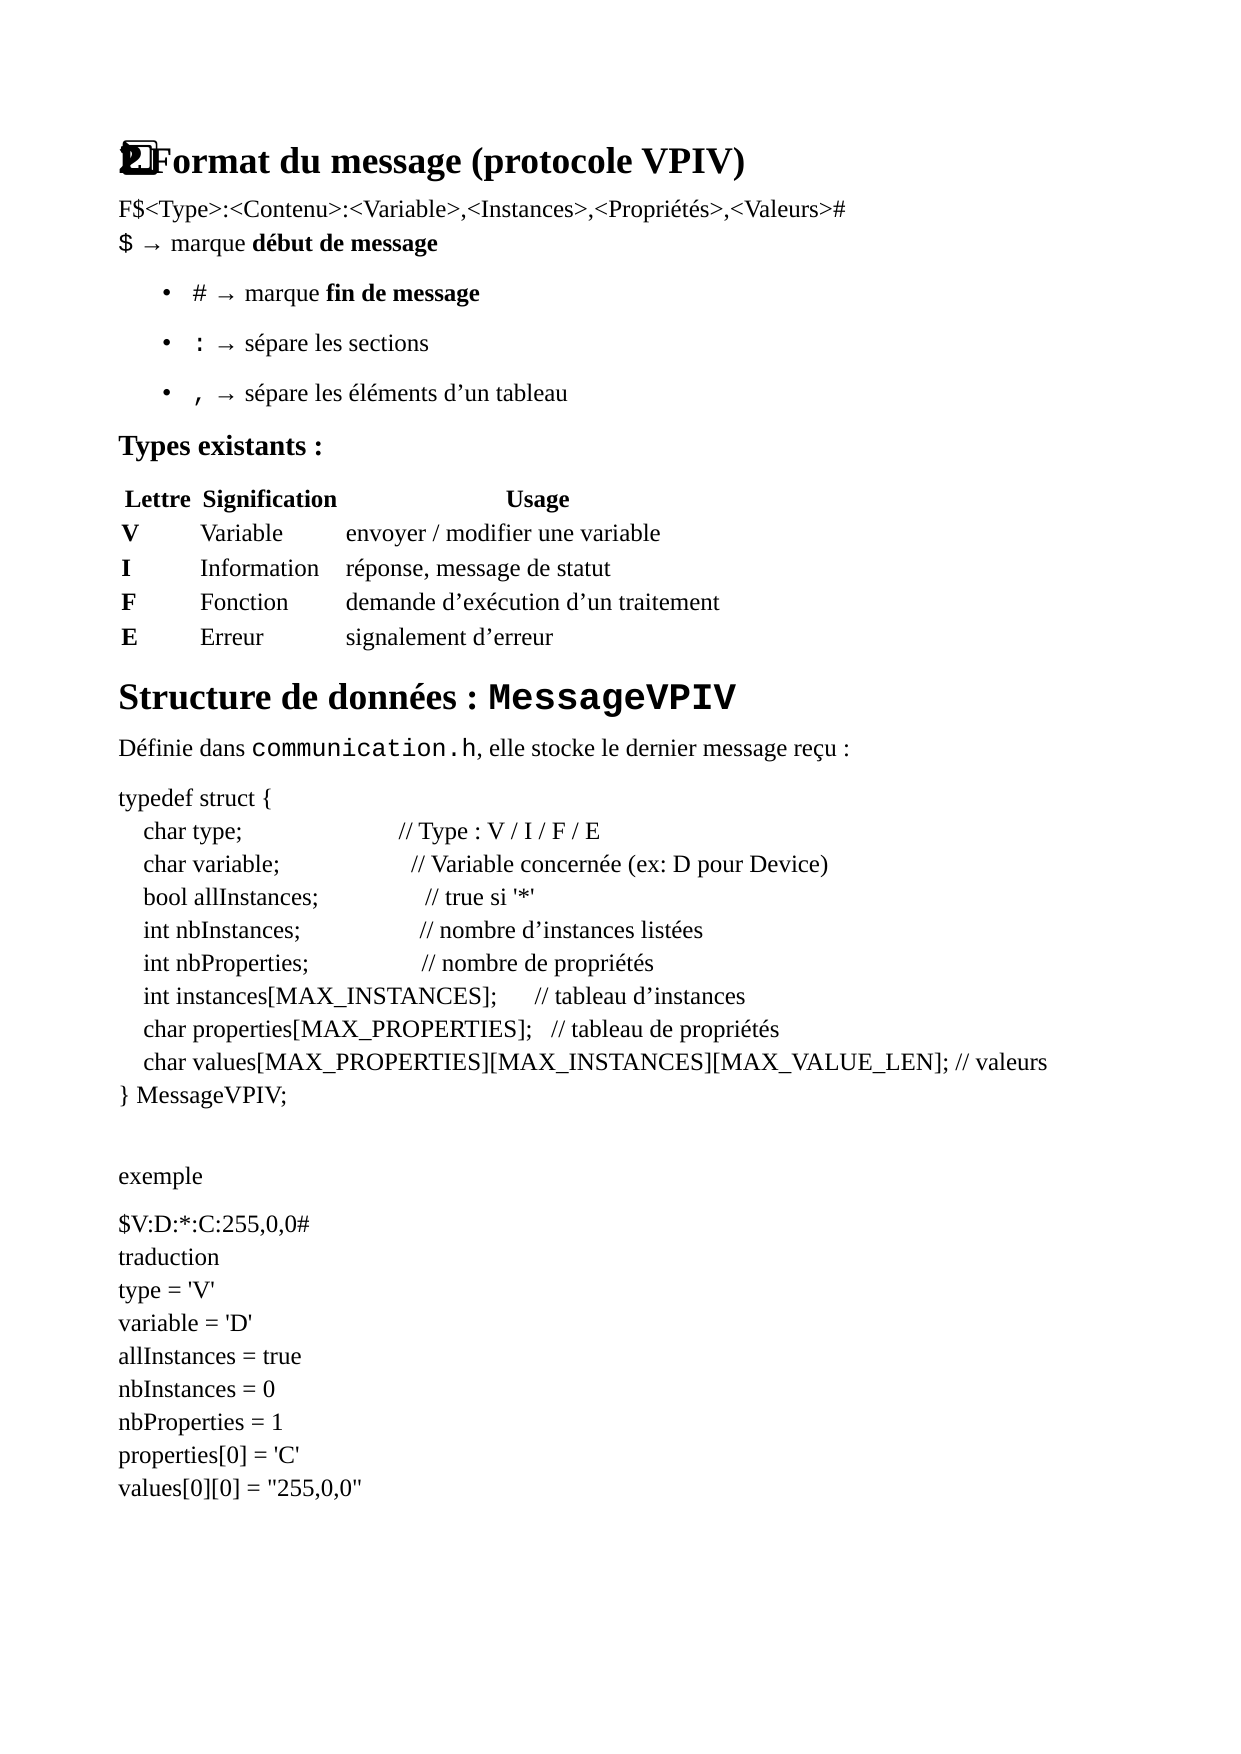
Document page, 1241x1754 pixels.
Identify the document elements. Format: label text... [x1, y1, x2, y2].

list : → sépare les sections [162, 328, 1122, 358]
table_cell envoyer / modifier une variable [343, 515, 732, 550]
table_cell Variable [197, 515, 343, 550]
table_cell Fonction [197, 585, 343, 619]
table_cell Erreur [197, 619, 343, 654]
text $V:D:*:C:255,0,0# traduction type = 'V' variable = 'D' allInstances = true nbInstances = 0 nbProperties = 1 properties[0] = 'C' values[0][0] = "255,0,0" [118, 1209, 1122, 1534]
table_cell E [118, 619, 197, 654]
list # → marque fin de message [162, 278, 1122, 308]
table_cell Information [197, 550, 343, 584]
table_cell F [118, 585, 197, 619]
text exemple [118, 1161, 1122, 1190]
text Définie dans communication.h, elle stocke le dernier message reçu : [118, 733, 1122, 764]
table_header Signification [197, 481, 343, 515]
subtitle Structure de données : MessageVPIV [118, 674, 1122, 721]
table_cell signalement d’erreur [343, 619, 732, 654]
list , → sépare les éléments d’un tableau [162, 378, 1122, 408]
subtitle Types existants : [118, 428, 1122, 461]
table_header Usage [343, 481, 732, 515]
table_cell réponse, message de statut [343, 550, 732, 584]
subtitle 2️⃣ Format du message (protocole VPIV) [118, 139, 1122, 182]
table_cell demande d’exécution d’un traitement [343, 585, 732, 619]
text F$<Type>:<Contenu>:<Variable>,<Instances>,<Propriétés>,<Valeurs># $ → marque début de message [118, 194, 1122, 258]
table_cell I [118, 550, 197, 584]
table_header Lettre [118, 481, 197, 515]
table_cell V [118, 515, 197, 550]
text typedef struct { char type; // Type : V / I / F / E char variable; // Variable concernée (ex: D pour Device) bool allInstances; // true si '*' int nbInstances; // nombre d’instances listées int nbProperties; // nombre de propriétés int instances[MAX_INSTANCES]; // tableau d’instances char properties[MAX_PROPERTIES]; // tableau de propriétés char values[MAX_PROPERTIES][MAX_INSTANCES][MAX_VALUE_LEN]; // valeurs } MessageVPIV; [118, 783, 1122, 1142]
